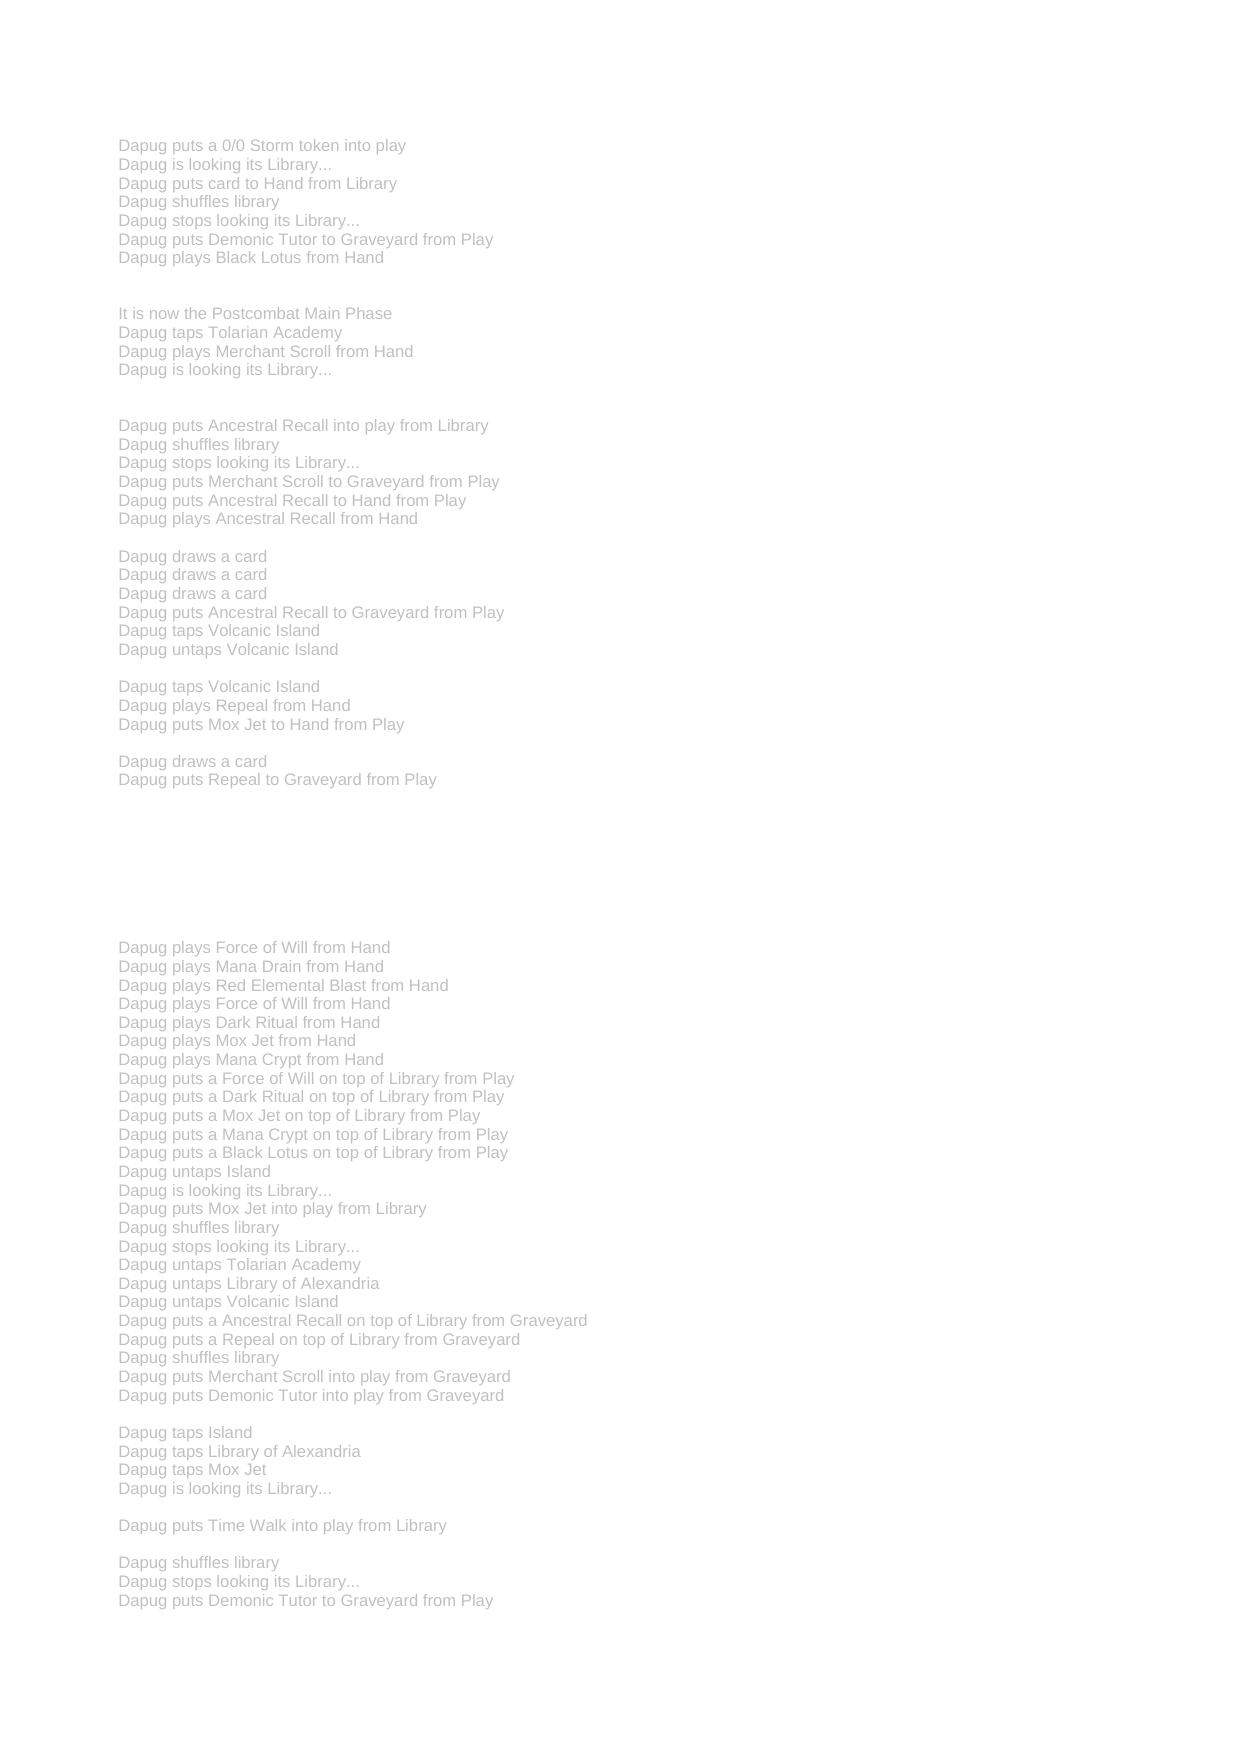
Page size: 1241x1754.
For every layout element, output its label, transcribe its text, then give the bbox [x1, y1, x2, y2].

text Dapug stops looking its Library... [118, 1572, 1122, 1591]
text Dapug shuffles library [118, 193, 1122, 211]
text Dapug untaps Library of Alexandria [118, 1274, 1122, 1293]
text Dapug plays Mox Jet from Hand [118, 1032, 1122, 1050]
text Dapug untaps Tolarian Academy [118, 1256, 1122, 1274]
text <wox2 (cz)> Ok [118, 733, 1122, 752]
text Dapug puts Mox Jet into play from Library [118, 1199, 1122, 1218]
text <wox2 (cz)> hmm [118, 1610, 1122, 1628]
text Dapug draws a card [118, 547, 1122, 566]
text <wox2 (cz)> tutor [118, 1405, 1122, 1423]
text <wox2 (cz)> Ok [118, 118, 1122, 137]
text Dapug draws a card [118, 752, 1122, 771]
text Dapug puts a Black Lotus on top of Library from Play [118, 1144, 1122, 1162]
text <wox2 (cz)> Ok [118, 286, 1122, 304]
text Dapug shuffles library [118, 435, 1122, 454]
text Dapug puts card to Hand from Library [118, 174, 1122, 193]
text <wox2 (cz)> for Will [118, 1498, 1122, 1517]
text Dapug shuffles library [118, 1349, 1122, 1367]
text Dapug plays Repeal from Hand [118, 696, 1122, 715]
text <Dapug> gg [118, 808, 1122, 827]
text Dapug is looking its Library... [118, 155, 1122, 174]
text It is now the Postcombat Main Phase [118, 304, 1122, 323]
text Dapug plays Merchant Scroll from Hand [118, 342, 1122, 361]
text Dapug untaps Volcanic Island [118, 1293, 1122, 1311]
text Dapug taps Tolarian Academy [118, 323, 1122, 342]
text Dapug taps Volcanic Island [118, 622, 1122, 640]
text Dapug plays Red Elemental Blast from Hand [118, 976, 1122, 994]
text Dapug untaps Island [118, 1162, 1122, 1181]
text Dapug stops looking its Library... [118, 454, 1122, 472]
text Dapug plays Force of Will from Hand [118, 938, 1122, 957]
text Dapug shuffles library [118, 1218, 1122, 1237]
text Dapug plays Mana Crypt from Hand [118, 1050, 1122, 1069]
text Dapug untaps Volcanic Island [118, 640, 1122, 659]
text Dapug puts a 0/0 Storm token into play [118, 137, 1122, 155]
text Dapug puts a Repeal on top of Library from Graveyard [118, 1330, 1122, 1349]
text Dapug puts Demonic Tutor into play from Graveyard [118, 1386, 1122, 1405]
text Dapug taps Mox Jet [118, 1461, 1122, 1479]
text Dapug puts Time Walk into play from Library [118, 1517, 1122, 1535]
text Dapug draws a card [118, 584, 1122, 603]
text Dapug puts a Mox Jet on top of Library from Play [118, 1106, 1122, 1125]
text <Dapug> meh [118, 789, 1122, 808]
text <Dapug> Thinking [118, 398, 1122, 416]
text Dapug puts Ancestral Recall to Graveyard from Play [118, 603, 1122, 622]
text Dapug taps Volcanic Island [118, 677, 1122, 696]
text <wox2 (cz)> Ok [118, 379, 1122, 398]
text Dapug stops looking its Library... [118, 1237, 1122, 1256]
text <wox2 (cz)> show me [118, 901, 1122, 920]
text Dapug shuffles library [118, 1554, 1122, 1572]
text Dapug puts a Force of Will on top of Library from Play [118, 1069, 1122, 1088]
text Dapug puts Demonic Tutor to Graveyard from Play [118, 1591, 1122, 1610]
text Dapug puts a Ancestral Recall on top of Library from Graveyard [118, 1311, 1122, 1330]
text Dapug puts Ancestral Recall into play from Library [118, 416, 1122, 435]
text <wox2 (cz)> not bad [118, 845, 1122, 864]
text Dapug plays Dark Ritual from Hand [118, 1013, 1122, 1032]
text Dapug plays Force of Will from Hand [118, 994, 1122, 1013]
text Dapug puts a Mana Crypt on top of Library from Play [118, 1125, 1122, 1144]
text Dapug puts Repeal to Graveyard from Play [118, 771, 1122, 789]
text <Dapug> i may have played better [118, 864, 1122, 883]
text Dapug is looking its Library... [118, 361, 1122, 379]
text Dapug puts Merchant Scroll to Graveyard from Play [118, 472, 1122, 491]
text Dapug taps Island [118, 1423, 1122, 1442]
text Dapug is looking its Library... [118, 1181, 1122, 1199]
text <Dapug> no black [118, 1535, 1122, 1554]
text Dapug puts Demonic Tutor to Graveyard from Play [118, 230, 1122, 249]
text Dapug plays Black Lotus from Hand [118, 249, 1122, 267]
text Dapug puts Ancestral Recall to Hand from Play [118, 491, 1122, 510]
text <Dapug> Thinking [118, 659, 1122, 677]
text <wox2 (cz)> gg [118, 827, 1122, 845]
text Dapug taps Library of Alexandria [118, 1442, 1122, 1461]
text Dapug stops looking its Library... [118, 211, 1122, 230]
text Dapug plays Ancestral Recall from Hand [118, 510, 1122, 528]
text <wox2 (cz)> I play gifts in real [118, 920, 1122, 938]
text <Dapug> Ok? [118, 267, 1122, 286]
text Dapug puts Mox Jet to Hand from Play [118, 715, 1122, 733]
text Dapug puts a Dark Ritual on top of Library from Play [118, 1088, 1122, 1106]
text Dapug is looking its Library... [118, 1479, 1122, 1498]
text Dapug draws a card [118, 566, 1122, 584]
text <wox2 (cz)> hmm [118, 883, 1122, 901]
text Dapug puts Merchant Scroll into play from Graveyard [118, 1367, 1122, 1386]
text Dapug plays Mana Drain from Hand [118, 957, 1122, 976]
text <wox2 (cz)> Ok [118, 528, 1122, 547]
